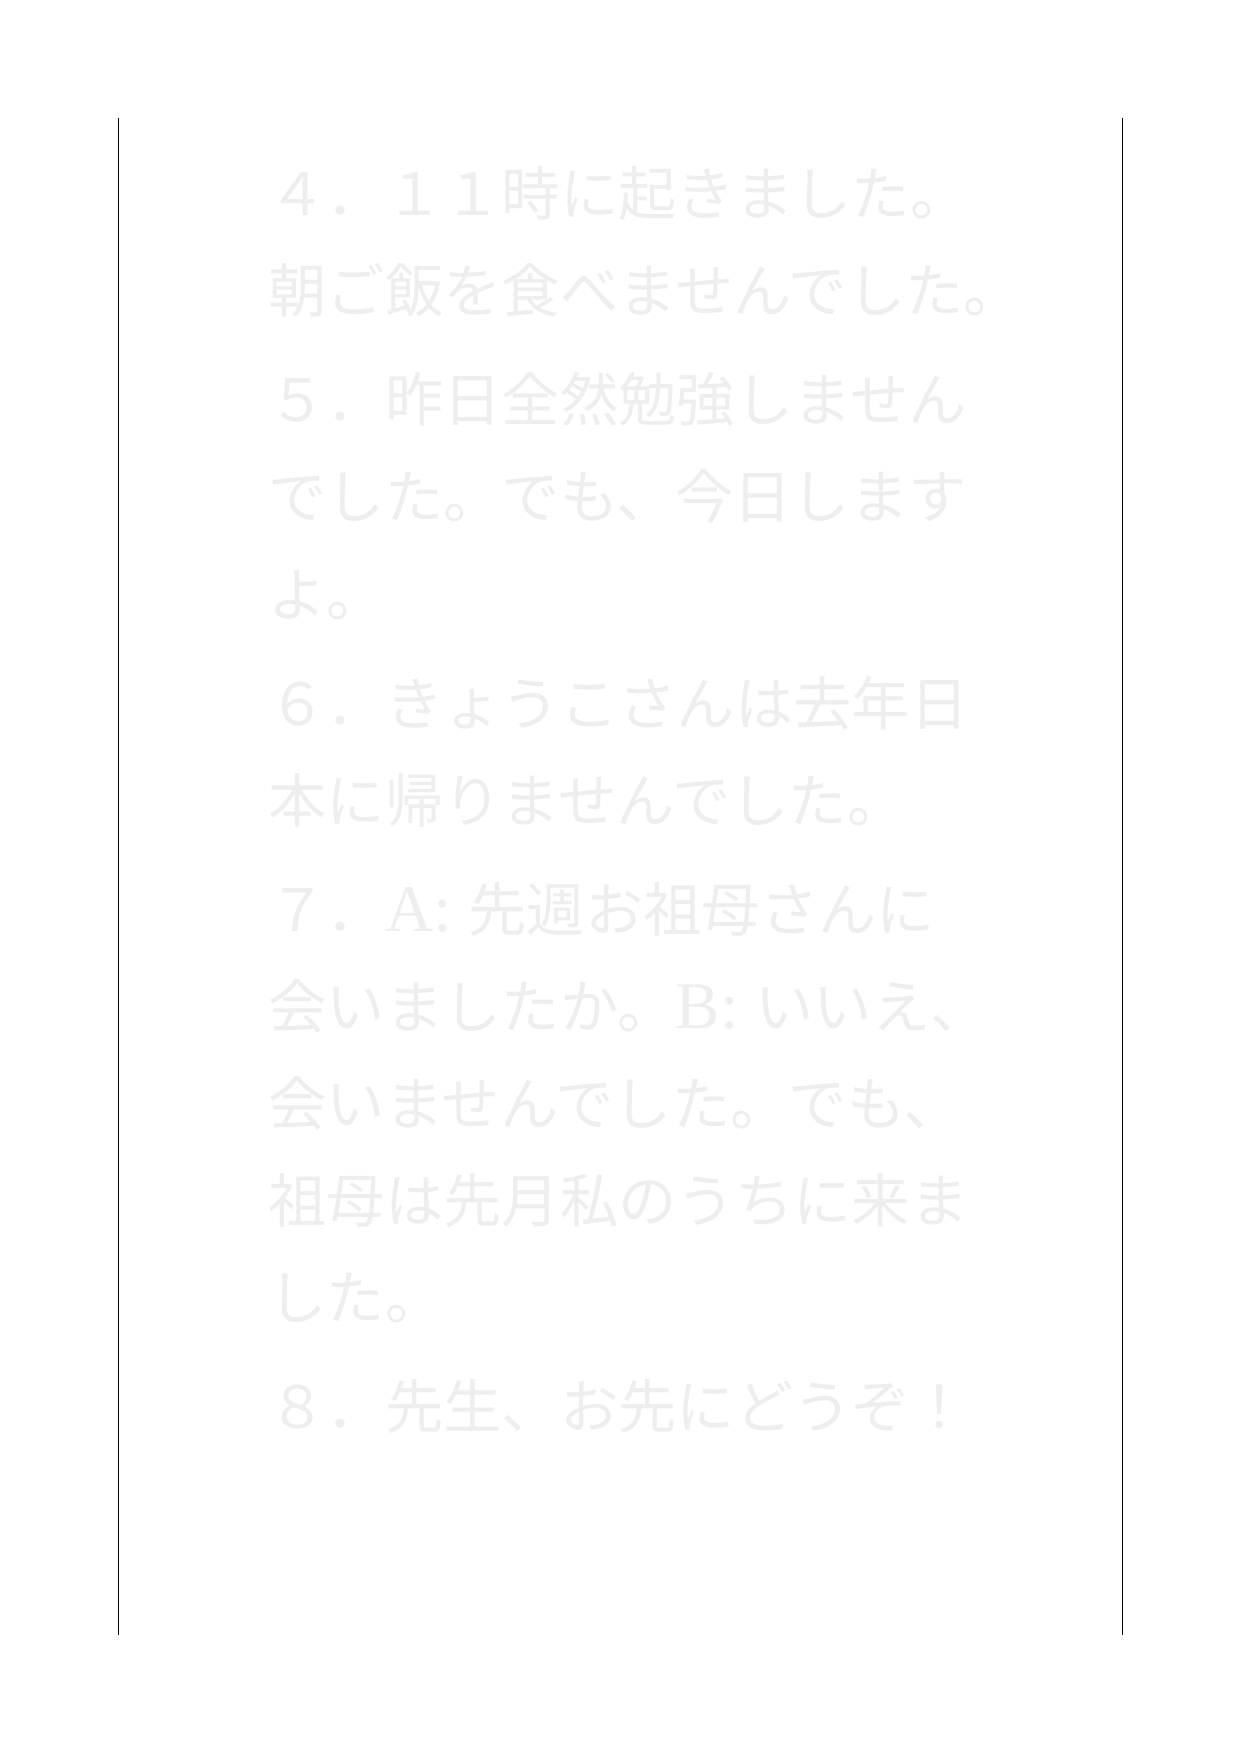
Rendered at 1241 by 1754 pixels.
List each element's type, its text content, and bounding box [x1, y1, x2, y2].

text ４．１１時に起きました。朝ご飯を食べませんでした。 [268, 148, 972, 330]
text ７．A: 先週お祖母さんに会いましたか。B: いいえ、会いませんでした。でも、祖母は先月私のうちに来ました。 [268, 863, 972, 1336]
text ６．きょうこさんは去年日本に帰りませんでした。 [268, 657, 972, 839]
text ５．昨日全然勉強しませんでした。でも、今日しますよ。 [268, 354, 972, 633]
text ８．先生、お先にどうぞ！ [268, 1361, 972, 1445]
